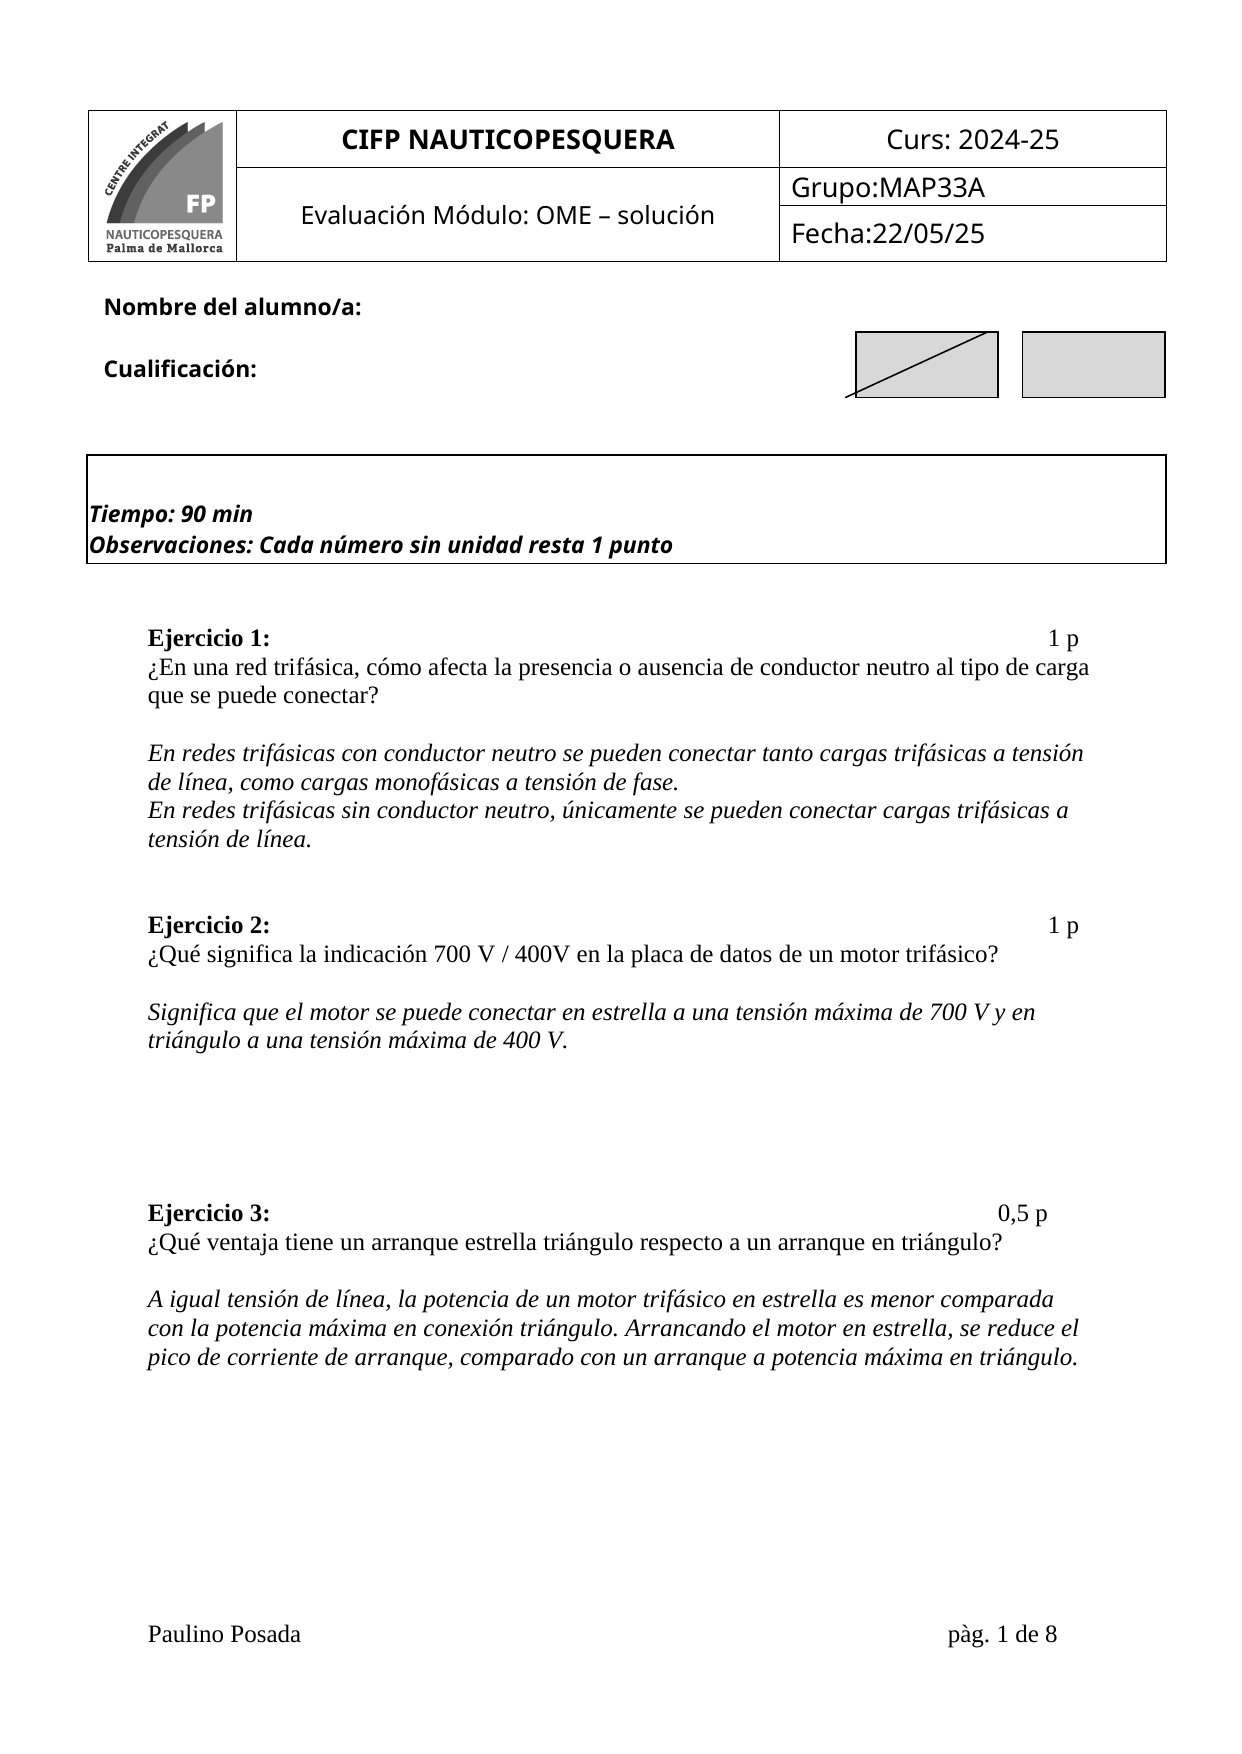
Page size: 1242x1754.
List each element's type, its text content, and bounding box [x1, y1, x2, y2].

text Ejercicio 2: 1 p [148, 910, 1094, 939]
text En redes trifásicas con conductor neutro se pueden conectar tanto cargas trifásicas a tensión de línea, como cargas monofásicas a tensión de fase. [148, 738, 1094, 795]
text ¿Qué significa la indicación 700 V / 400V en la placa de datos de un motor trifásico? [148, 939, 1094, 968]
text Ejercicio 1: 1 p ¿En una red trifásica, cómo afecta la presencia o ausencia de conductor neutro al tipo de carga que se puede conectar? [148, 623, 1094, 709]
text Ejercicio 3: 0,5 p [148, 1198, 1094, 1227]
text Significa que el motor se puede conectar en estrella a una tensión máxima de 700 V y en triángulo a una tensión máxima de 400 V. [148, 997, 1094, 1054]
text A igual tensión de línea, la potencia de un motor trifásico en estrella es menor comparada con la potencia máxima en conexión triángulo. Arrancando el motor en estrella, se reduce el pico de corriente de arranque, comparado con un arranque a potencia máxima en triángulo. [148, 1284, 1094, 1370]
text Nombre del alumno/a: [103, 290, 1094, 322]
text En redes trifásicas sin conductor neutro, únicamente se pueden conectar cargas trifásicas a tensión de línea. [148, 795, 1094, 853]
text [999, 353, 1022, 384]
text ¿Qué ventaja tiene un arranque estrella triángulo respecto a un arranque en triángulo? [148, 1227, 1094, 1255]
text Observaciones: Cada número sin unidad resta 1 punto [89, 529, 1094, 560]
text Tiempo: 90 min [89, 498, 1094, 529]
text Cualificación: [103, 353, 855, 384]
picture [100, 111, 229, 260]
